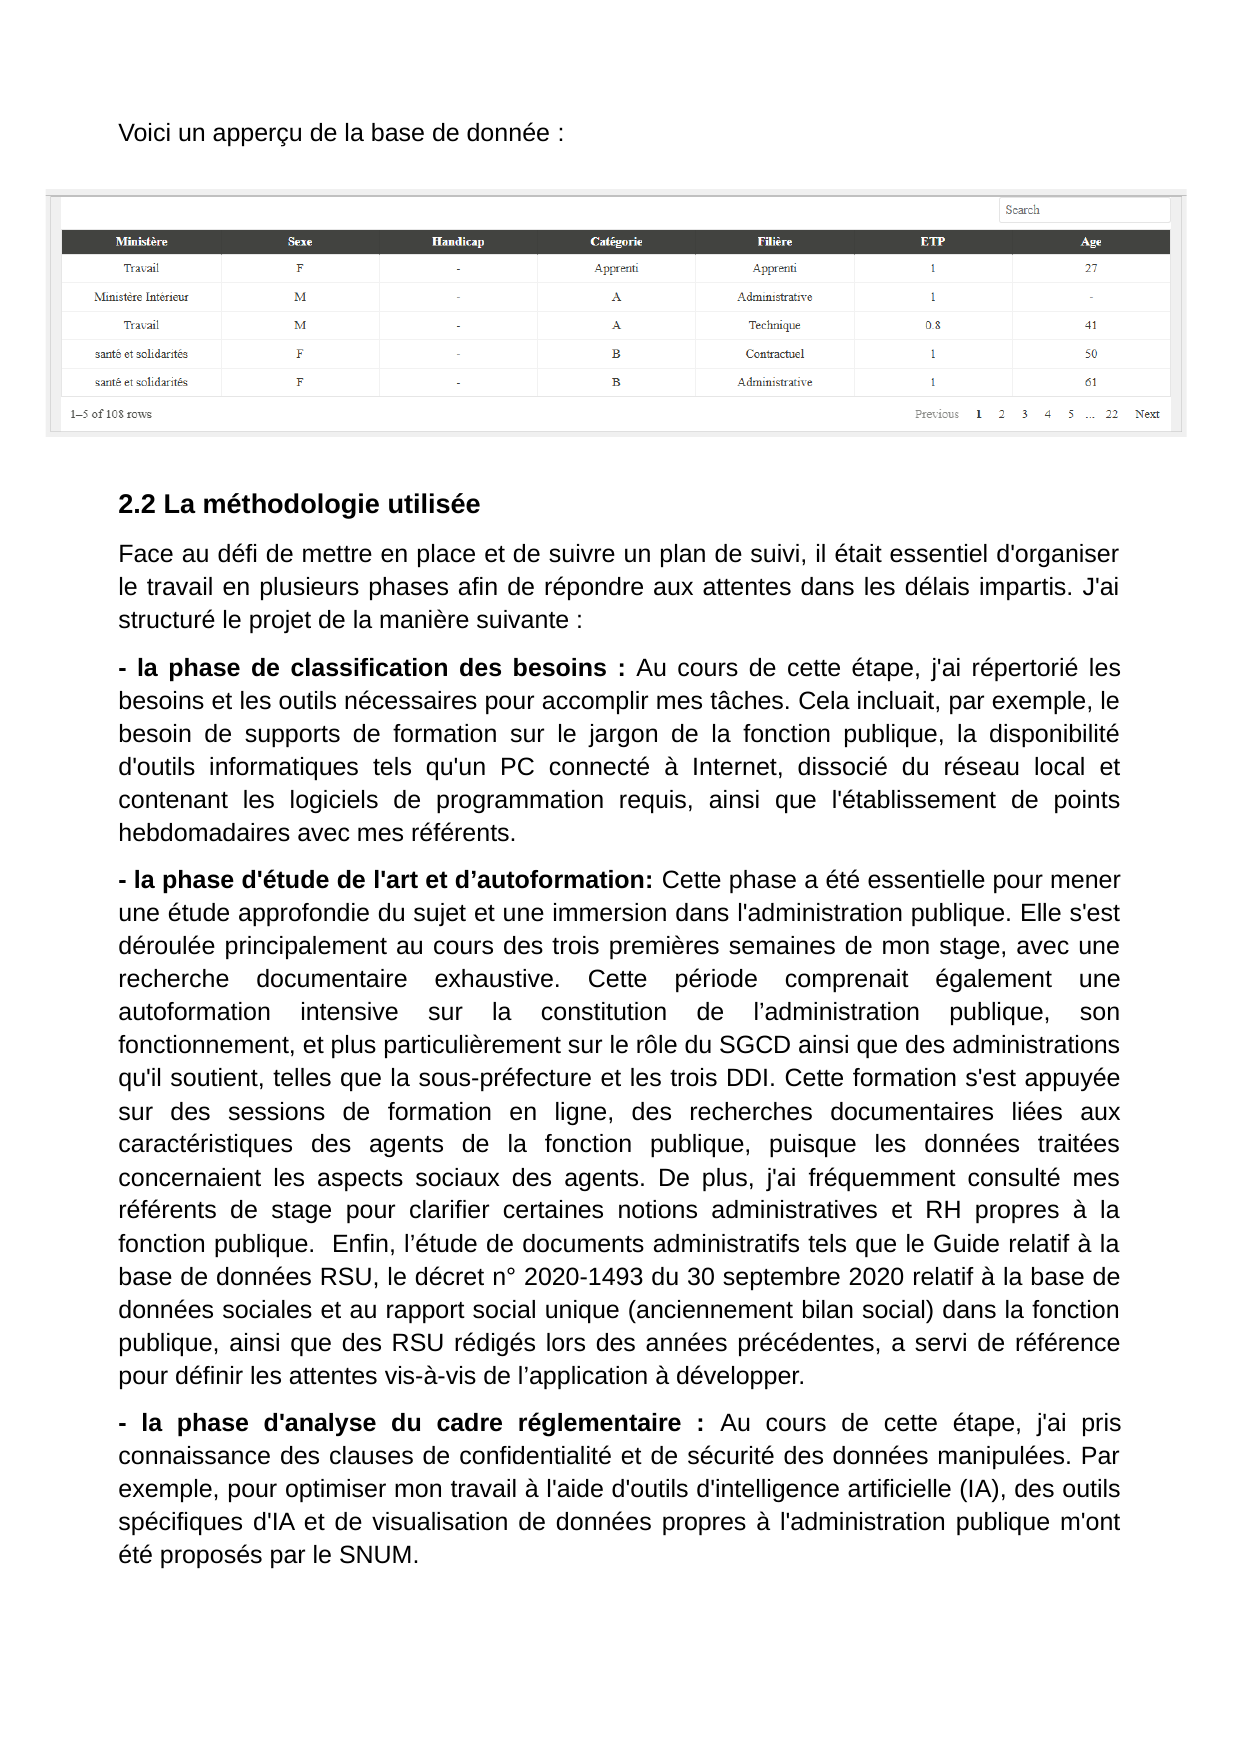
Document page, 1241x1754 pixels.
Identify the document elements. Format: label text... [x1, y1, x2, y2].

text - la phase de classification des besoins : Au cours de cette étape, j'ai répertorié les besoins et les outils nécessaires pour accomplir mes tâches. Cela incluait, par exemple, le besoin de supports de formation sur le jargon de la fonction publique, la disponibilité d'outils informatiques tels qu'un PC connecté à Internet, dissocié du réseau local et contenant les logiciels de programmation requis, ainsi que l'établissement de points hebdomadaires avec mes référents. [118, 653, 1122, 846]
text 2.2 La méthodologie utilisée [118, 488, 1122, 520]
text - la phase d'analyse du cadre réglementaire : Au cours de cette étape, j'ai pris connaissance des clauses de confidentialité et de sécurité des données manipulées. Par exemple, pour optimiser mon travail à l'aide d'outils d'intelligence artificielle (IA), des outils spécifiques d'IA et de visualisation de données propres à l'administration publique m'ont été proposés par le SNUM. [118, 1408, 1122, 1569]
text - la phase d'étude de l'art et d’autoformation: Cette phase a été essentielle pour mener une étude approfondie du sujet et une immersion dans l'administration publique. Elle s'est déroulée principalement au cours des trois premières semaines de mon stage, avec une recherche documentaire exhaustive. Cette période comprenait également une autoformation intensive sur la constitution de l’administration publique, son fonctionnement, et plus particulièrement sur le rôle du SGCD ainsi que des administrations qu'il soutient, telles que la sous-préfecture et les trois DDI. Cette formation s'est appuyée sur des sessions de formation en ligne, des recherches documentaires liées aux caractéristiques des agents de la fonction publique, puisque les données traitées concernaient les aspects sociaux des agents. De plus, j'ai fréquemment consulté mes référents de stage pour clarifier certaines notions administratives et RH propres à la fonction publique. Enfin, l’étude de documents administratifs tels que le Guide relatif à la base de données RSU, le décret n° 2020-1493 du 30 septembre 2020 relatif à la base de données sociales et au rapport social unique (anciennement bilan social) dans la fonction publique, ainsi que des RSU rédigés lors des années précédentes, a servi de référence pour définir les attentes vis-à-vis de l’application à développer. [118, 865, 1122, 1389]
picture [45, 189, 1187, 437]
text Voici un apperçu de la base de donnée : [118, 118, 1122, 147]
text Face au défi de mettre en place et de suivre un plan de suivi, il était essentiel d'organiser le travail en plusieurs phases afin de répondre aux attentes dans les délais impartis. J'ai structuré le projet de la manière suivante : [118, 539, 1122, 634]
